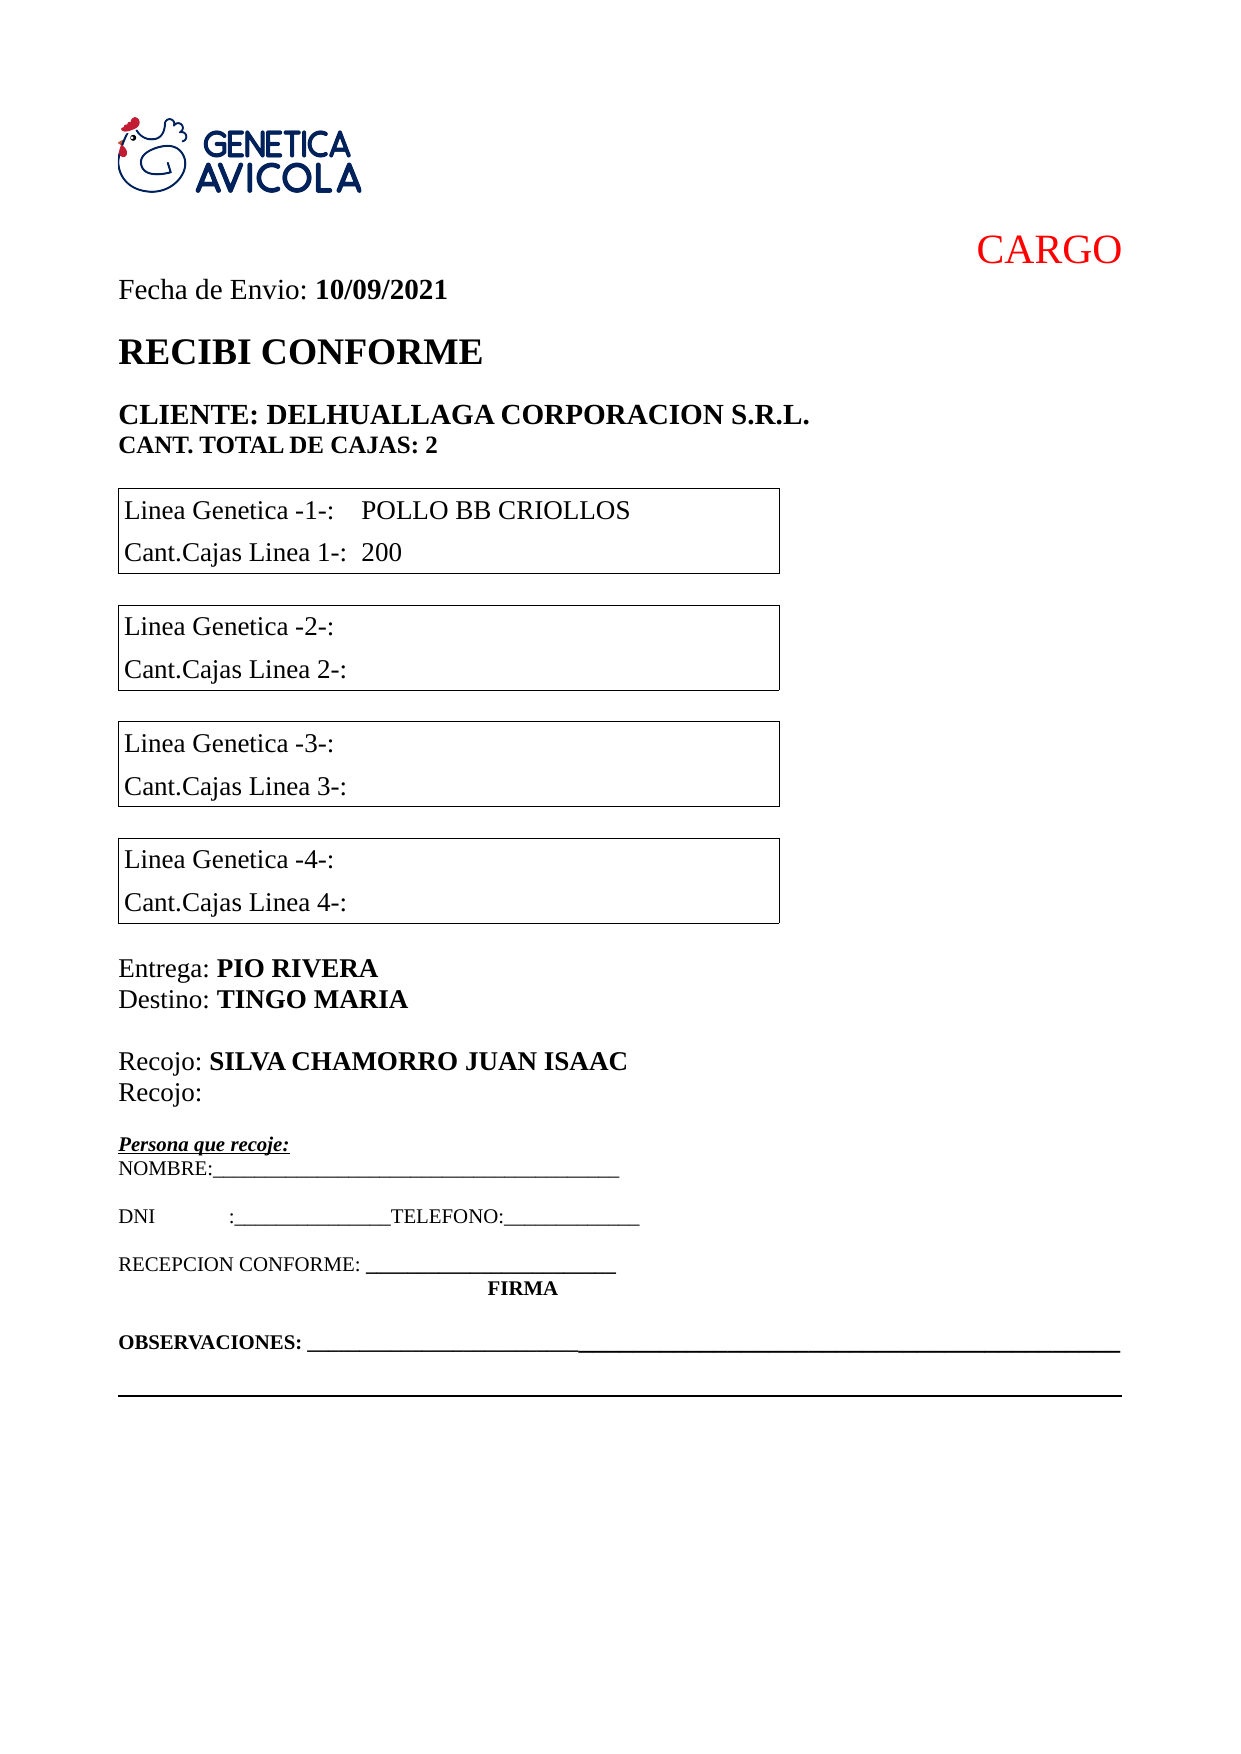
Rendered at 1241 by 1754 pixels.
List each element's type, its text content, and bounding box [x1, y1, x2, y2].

table_cell Linea Genetica -3-: [119, 722, 356, 764]
text RECIBI CONFORME [118, 330, 1122, 373]
text NOMBRE:_______________________________________ [118, 1156, 1122, 1180]
text Persona que recoje: [118, 1132, 1122, 1156]
table_cell Linea Genetica -2-: [119, 606, 356, 647]
table_cell 200 [356, 531, 779, 573]
text CLIENTE: DELHUALLAGA CORPORACION S.R.L. [118, 397, 1122, 431]
table_cell [118, 691, 356, 721]
text Recojo: [118, 1076, 1122, 1108]
table_cell [356, 647, 779, 690]
table_cell Cant.Cajas Linea 2-: [119, 647, 356, 690]
table_header POLLO BB CRIOLLOS [356, 489, 779, 531]
text CANT. TOTAL DE CAJAS: 2 [118, 431, 1122, 459]
table_cell [356, 691, 779, 721]
table_cell Cant.Cajas Linea 1-: [119, 531, 356, 573]
text Entrega: PIO RIVERA [118, 952, 1122, 983]
table_cell [356, 574, 779, 604]
text Destino: TINGO MARIA [118, 983, 1122, 1014]
table_header Linea Genetica -1-: [119, 489, 356, 531]
table_cell [356, 606, 779, 647]
text CARGO [118, 224, 1122, 272]
text RECEPCION CONFORME: ________________________ [118, 1252, 1122, 1276]
text DNI :_______________TELEFONO:_____________ [118, 1204, 1122, 1228]
table_cell [356, 764, 779, 806]
text OBSERVACIONES: __________________________________________________________________ [118, 1324, 1122, 1355]
table_cell [356, 839, 779, 880]
table_cell Cant.Cajas Linea 3-: [119, 764, 356, 806]
table_cell [356, 880, 779, 923]
text Fecha de Envio: 10/09/2021 [118, 272, 1122, 306]
picture [117, 117, 362, 193]
table_cell Cant.Cajas Linea 4-: [119, 880, 356, 923]
table_cell Linea Genetica -4-: [119, 839, 356, 880]
table_cell [356, 722, 779, 764]
text FIRMA [118, 1276, 1122, 1300]
table_cell [118, 574, 356, 604]
table_cell [118, 807, 356, 838]
text Recojo: SILVA CHAMORRO JUAN ISAAC [118, 1045, 1122, 1076]
table_cell [356, 807, 779, 838]
